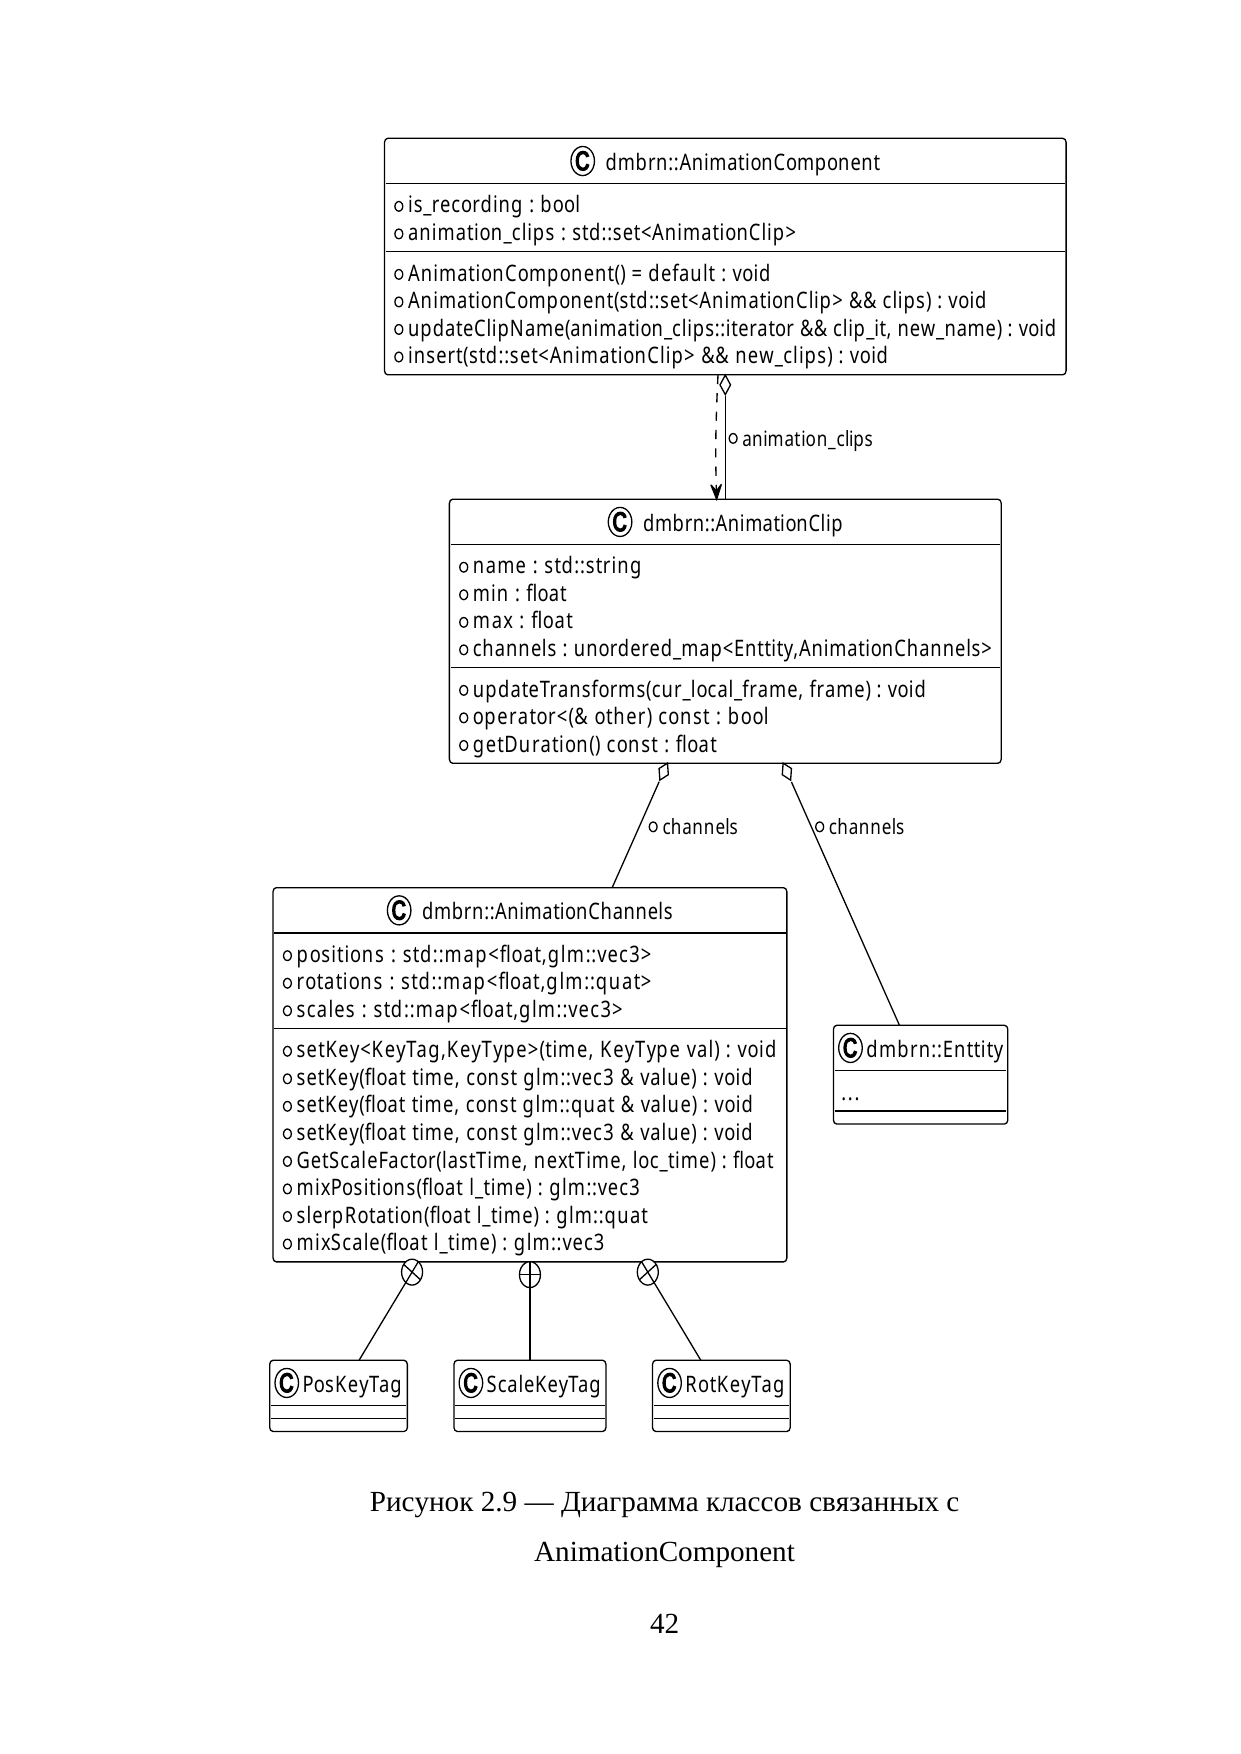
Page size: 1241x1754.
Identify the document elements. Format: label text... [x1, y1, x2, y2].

text Рисунок 2.9 — Диаграмма классов связанных с AnimationComponent [253, 1484, 1075, 1568]
